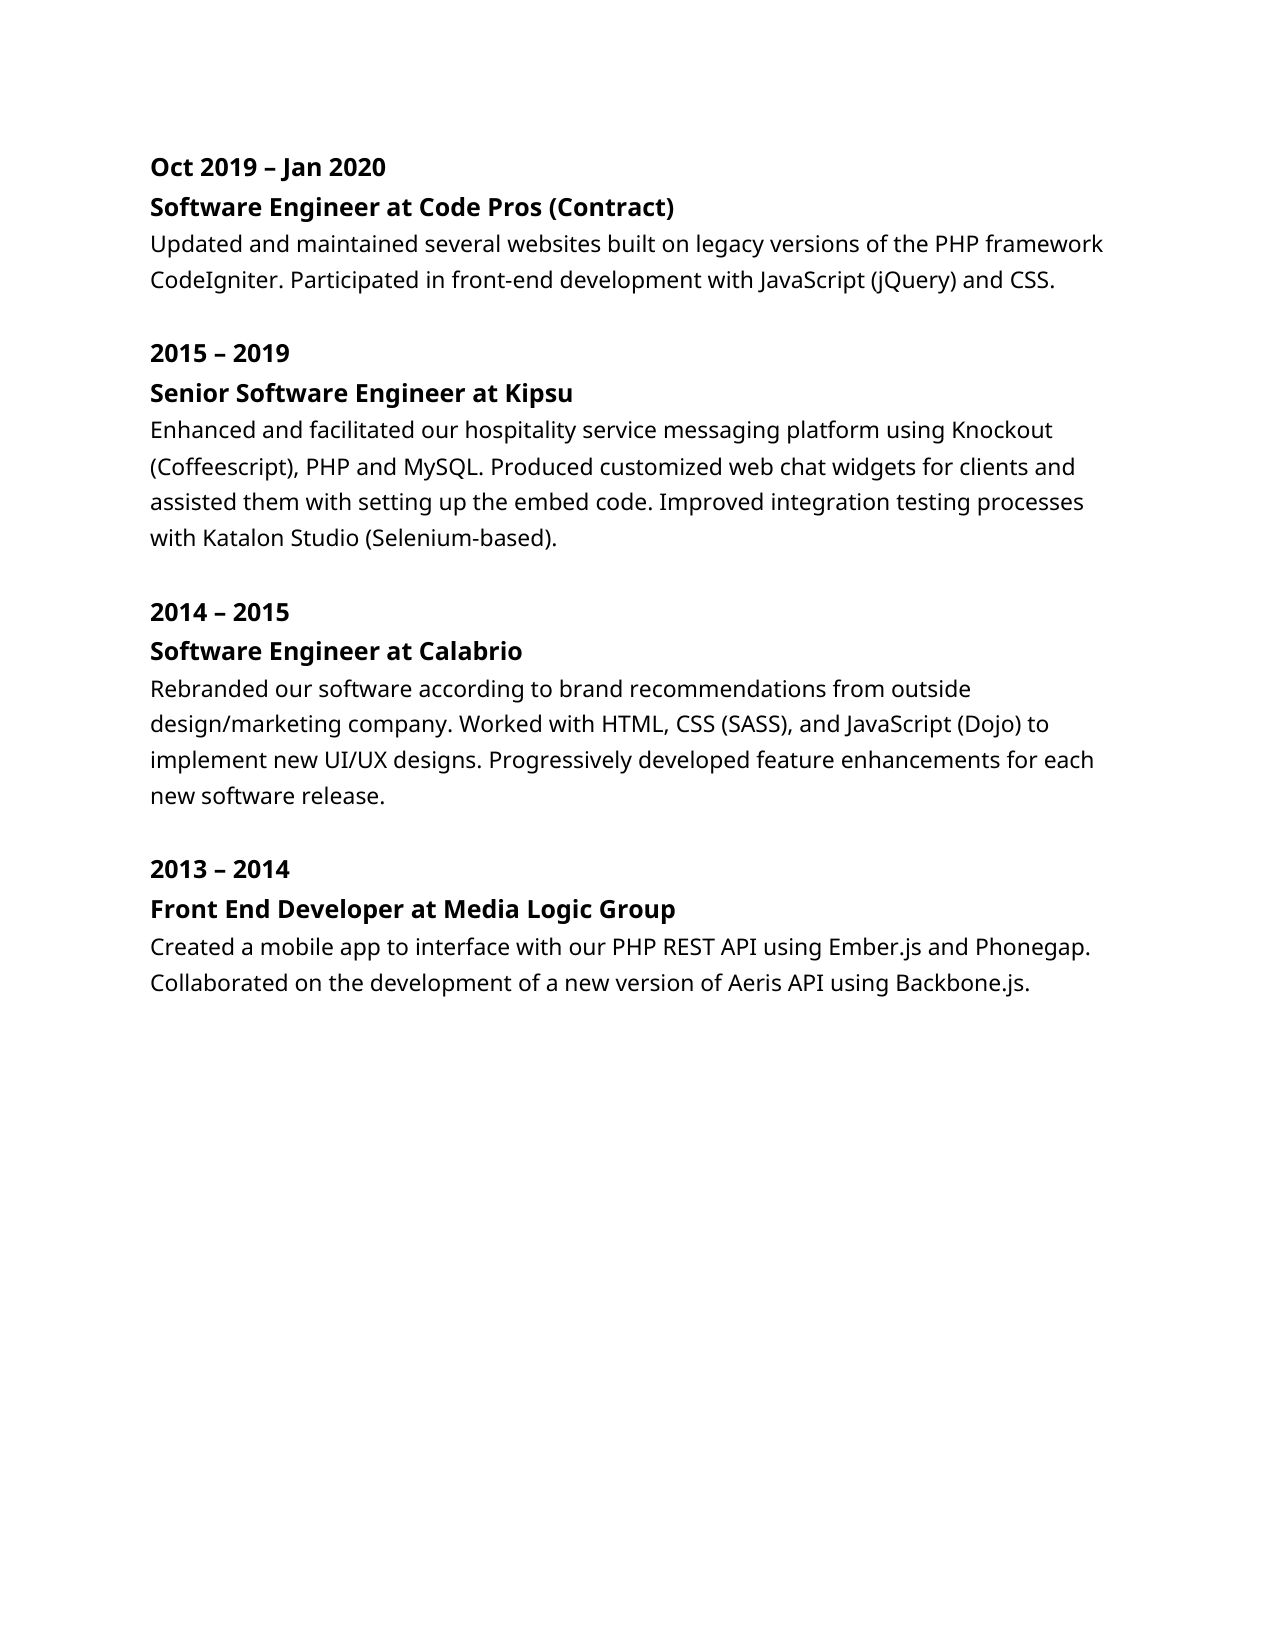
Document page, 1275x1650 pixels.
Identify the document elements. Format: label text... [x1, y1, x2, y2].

text Software Engineer at Code Pros (Contract) [150, 189, 1125, 223]
text 2014 – 2015 [150, 594, 1125, 628]
text Updated and maintained several websites built on legacy versions of the PHP framework CodeIgniter. Participated in front-end development with JavaScript (jQuery) and CSS. [150, 228, 1125, 296]
text Senior Software Engineer at Kipsu [150, 375, 1125, 409]
text Rebranded our software according to brand recommendations from outside design/marketing company. Worked with HTML, CSS (SASS), and JavaScript (Dojo) to implement new UI/UX designs. Progressively developed feature enhancements for each new software release. [150, 672, 1125, 812]
text Created a mobile app to interface with our PHP REST API using Ember.js and Phonegap. Collaborated on the development of a new version of Aeris API using Backbone.js. [150, 931, 1125, 998]
text Front End Developer at Media Logic Group [150, 891, 1125, 925]
text 2013 – 2014 [150, 852, 1125, 886]
text Oct 2019 – Jan 2020 [150, 150, 1125, 184]
text 2015 – 2019 [150, 336, 1125, 370]
text Software Engineer at Calabrio [150, 633, 1125, 667]
text Enhanced and facilitated our hospitality service messaging platform using Knockout (Coffeescript), PHP and MySQL. Produced customized web chat widgets for clients and assisted them with setting up the embed code. Improved integration testing processes with Katalon Studio (Selenium-based). [150, 414, 1125, 553]
